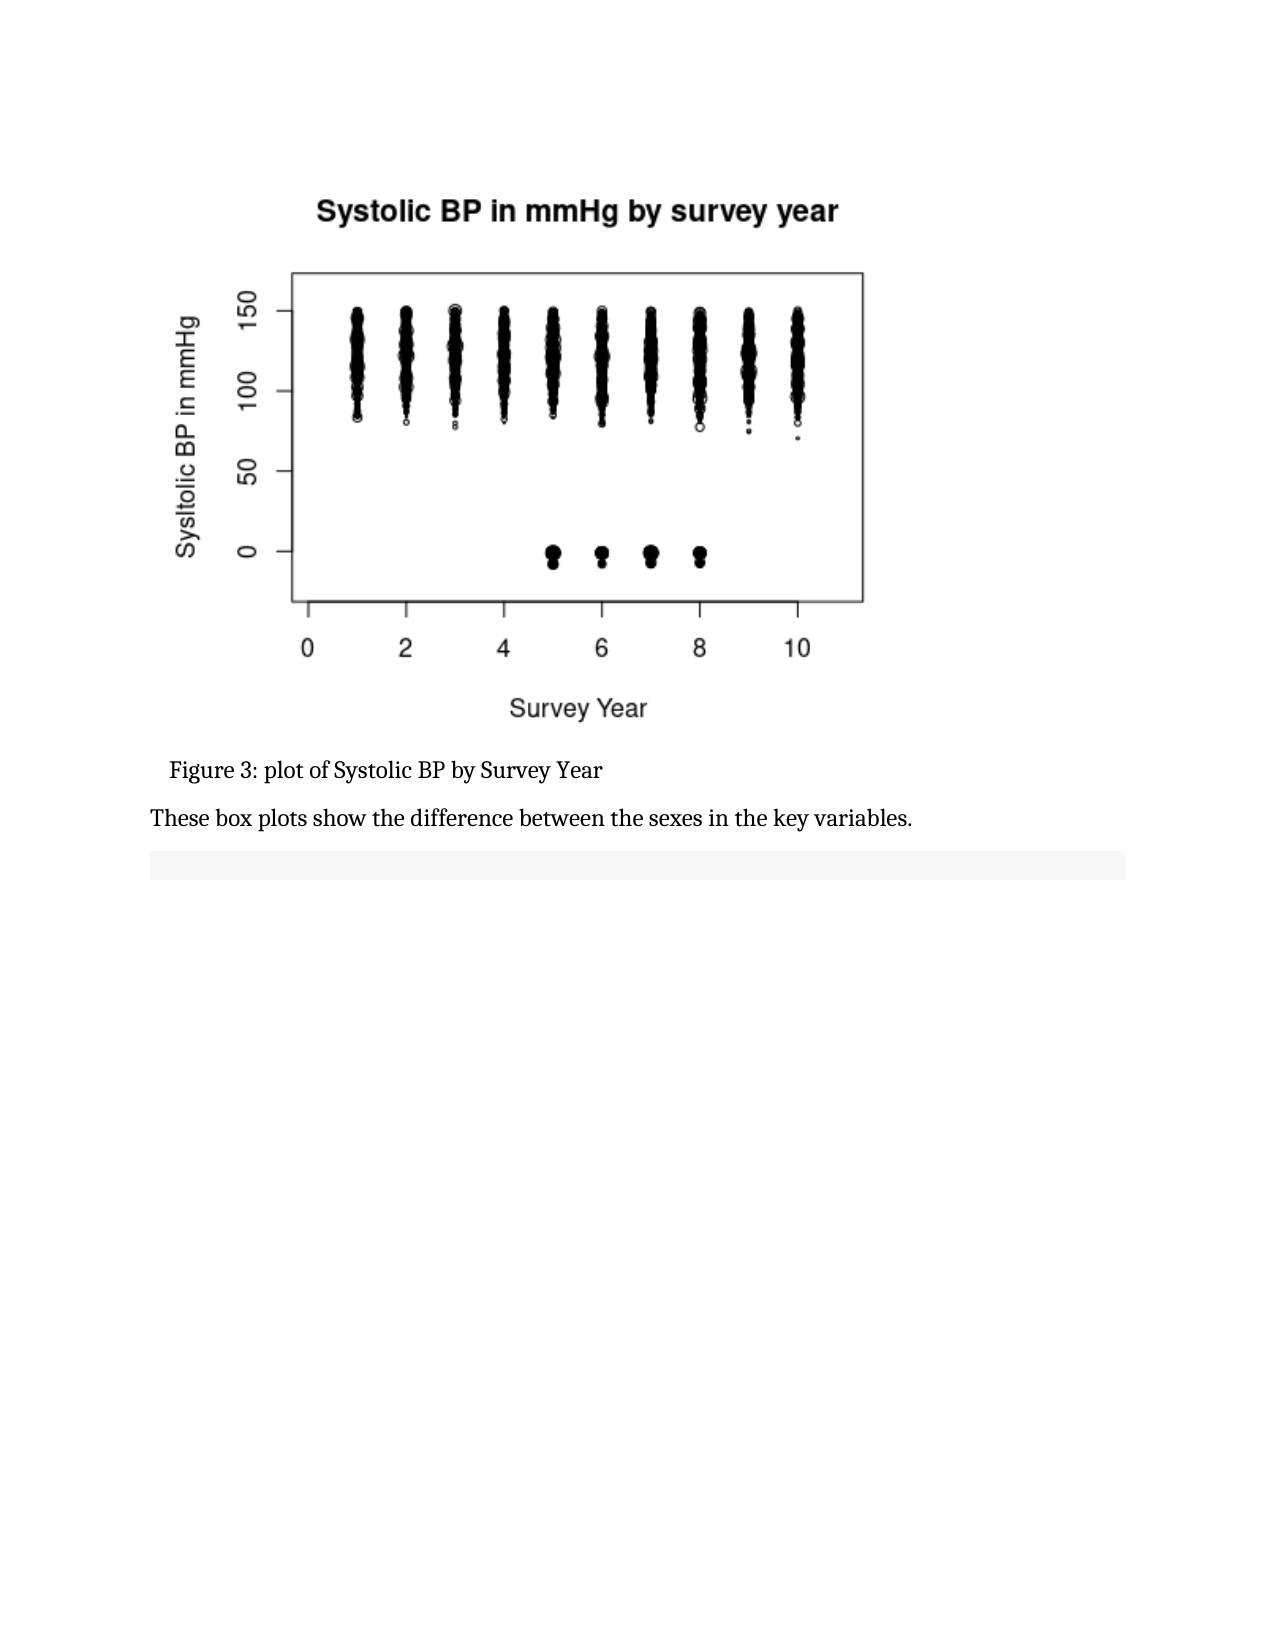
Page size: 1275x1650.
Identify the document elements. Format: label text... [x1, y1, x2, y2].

picture [168, 150, 927, 757]
text These box plots show the difference between the sexes in the key variables. [150, 804, 1125, 833]
text Figure 3: plot of Systolic BP by Survey Year [169, 757, 927, 785]
